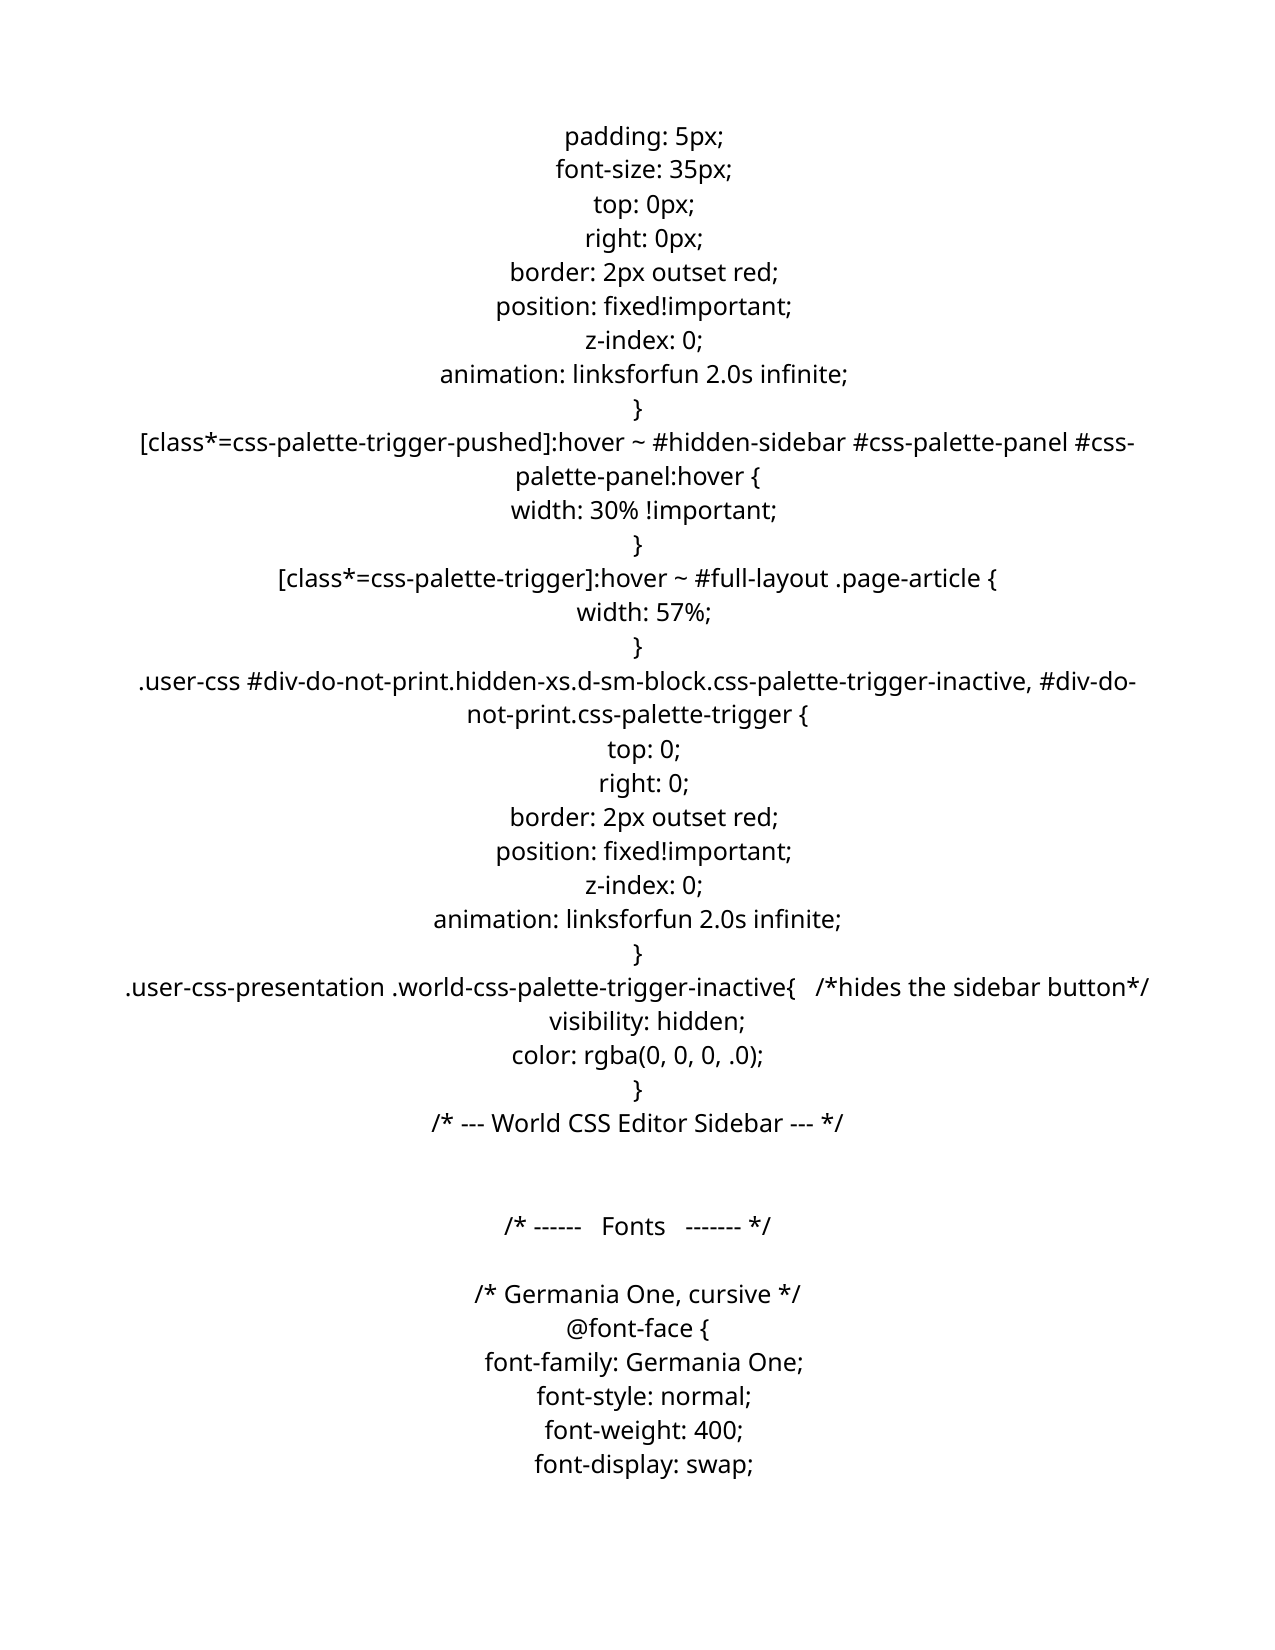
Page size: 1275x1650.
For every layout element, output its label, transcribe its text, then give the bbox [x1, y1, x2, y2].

text /* --- World CSS Editor Sidebar --- */ [118, 1106, 1157, 1140]
text top: 0; [118, 731, 1157, 765]
text right: 0; [118, 765, 1157, 799]
text [class*=css-palette-trigger]:hover ~ #full-layout .page-article { [118, 561, 1157, 595]
text border: 2px outset red; [118, 799, 1157, 833]
text padding: 5px; [118, 118, 1157, 152]
text right: 0px; [118, 220, 1157, 254]
text animation: linksforfun 2.0s infinite; [118, 357, 1157, 391]
text @font-face { [118, 1310, 1157, 1344]
text animation: linksforfun 2.0s infinite; [118, 902, 1157, 936]
text width: 30% !important; [118, 493, 1157, 527]
text z-index: 0; [118, 867, 1157, 902]
text width: 57%; [118, 595, 1157, 629]
text } [118, 1072, 1157, 1106]
text color: rgba(0, 0, 0, .0); [118, 1038, 1157, 1072]
text position: fixed!important; [118, 833, 1157, 867]
text top:​ 0px; [118, 186, 1157, 220]
text } [118, 527, 1157, 561]
text .user-css #div-do-not-print.hidden-xs.d-sm-block.css-palette-trigger-inactive, #div-do-not-print.css-palette-trigger { [118, 663, 1157, 731]
text } [118, 629, 1157, 663]
text font-size: 35px; [118, 152, 1157, 186]
text /* ------ Fonts ------- */ [118, 1208, 1157, 1242]
text .user-css-presentation .world-css-palette-trigger-inactive{ /*hides the sidebar button*/ [118, 970, 1157, 1004]
text font-family: Germania One; [118, 1344, 1157, 1378]
text position: fixed!important; [118, 288, 1157, 322]
text font-style: normal; [118, 1378, 1157, 1412]
text /* Germania One, cursive */ [118, 1276, 1157, 1310]
text } [118, 391, 1157, 425]
text visibility: hidden; [118, 1004, 1157, 1038]
text [class*=css-palette-trigger-pushed]:hover ~ #hidden-sidebar #css-palette-panel #css-palette-panel:hover { [118, 425, 1157, 493]
text border: 2px outset red; [118, 254, 1157, 288]
text font-weight: 400; [118, 1412, 1157, 1447]
text font-display: swap; [118, 1447, 1157, 1481]
text z-index: 0; [118, 322, 1157, 357]
text } [118, 936, 1157, 970]
